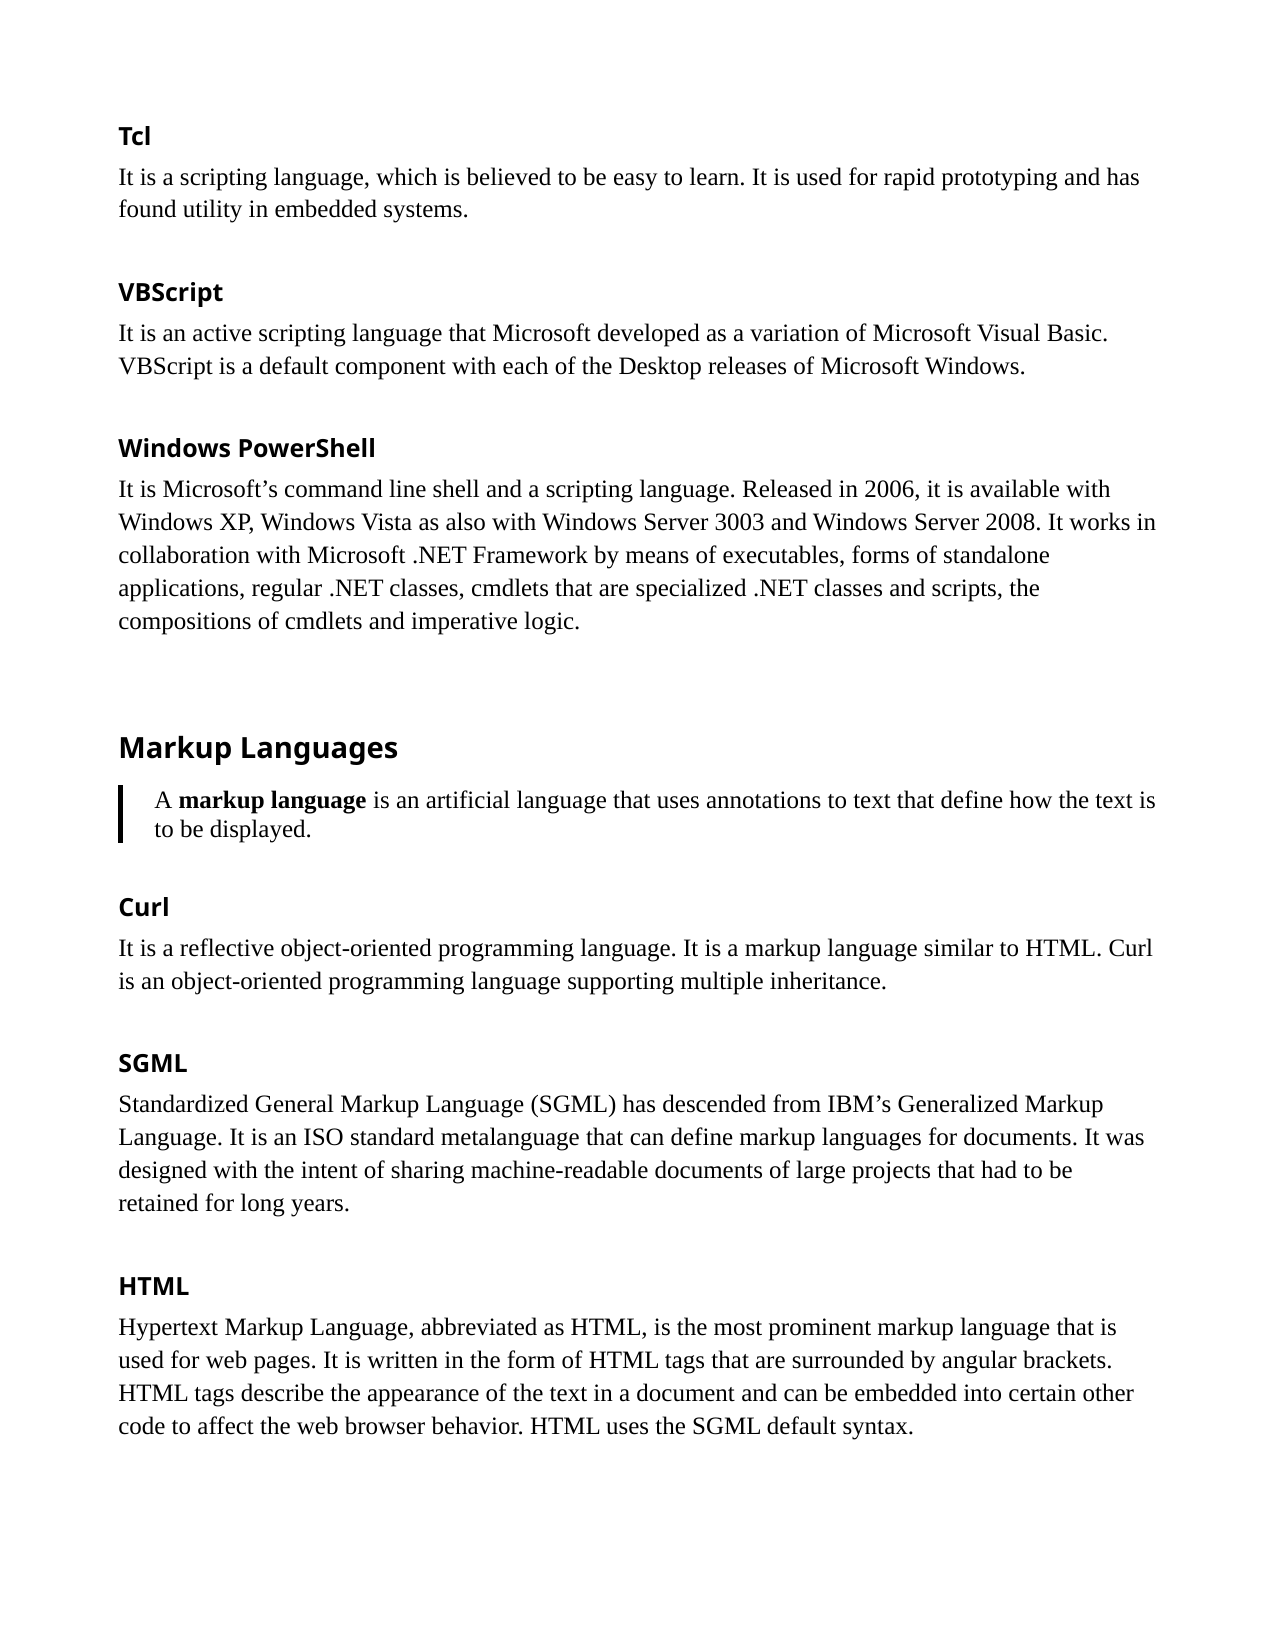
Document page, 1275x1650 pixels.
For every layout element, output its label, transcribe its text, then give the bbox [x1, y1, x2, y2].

text It is a reflective object-oriented programming language. It is a markup language similar to HTML. Curl is an object-oriented programming language supporting multiple inheritance. [118, 933, 1157, 995]
text A markup language is an artificial language that uses annotations to text that define how the text is to be displayed. [123, 785, 1157, 843]
subtitle Markup Languages [118, 727, 1157, 767]
subtitle Windows PowerShell [118, 431, 1157, 465]
subtitle SGML [118, 1046, 1157, 1080]
subtitle HTML [118, 1268, 1157, 1302]
text It is an active scripting language that Microsoft developed as a variation of Microsoft Visual Basic. VBScript is a default component with each of the Desktop releases of Microsoft Windows. [118, 318, 1157, 380]
subtitle Curl [118, 890, 1157, 924]
text It is a scripting language, which is believed to be easy to learn. It is used for rapid prototyping and has found utility in embedded systems. [118, 162, 1157, 223]
text Standardized General Markup Language (SGML) has descended from IBM’s Generalized Markup Language. It is an ISO standard metalanguage that can define markup languages for documents. It was designed with the intent of sharing machine-readable documents of large projects that had to be retained for long years. [118, 1089, 1157, 1217]
subtitle Tcl [118, 118, 1157, 152]
subtitle VBScript [118, 274, 1157, 308]
text Hypertext Markup Language, abbreviated as HTML, is the most prominent markup language that is used for web pages. It is written in the form of HTML tags that are surrounded by angular brackets. HTML tags describe the appearance of the text in a document and can be embedded into certain other code to affect the web browser behavior. HTML uses the SGML default syntax. [118, 1312, 1157, 1440]
text It is Microsoft’s command line shell and a scripting language. Released in 2006, it is available with Windows XP, Windows Vista as also with Windows Server 3003 and Windows Server 2008. It works in collaboration with Microsoft .NET Framework by means of executables, forms of standalone applications, regular .NET classes, cmdlets that are specialized .NET classes and scripts, the compositions of cmdlets and imperative logic. [118, 474, 1157, 635]
